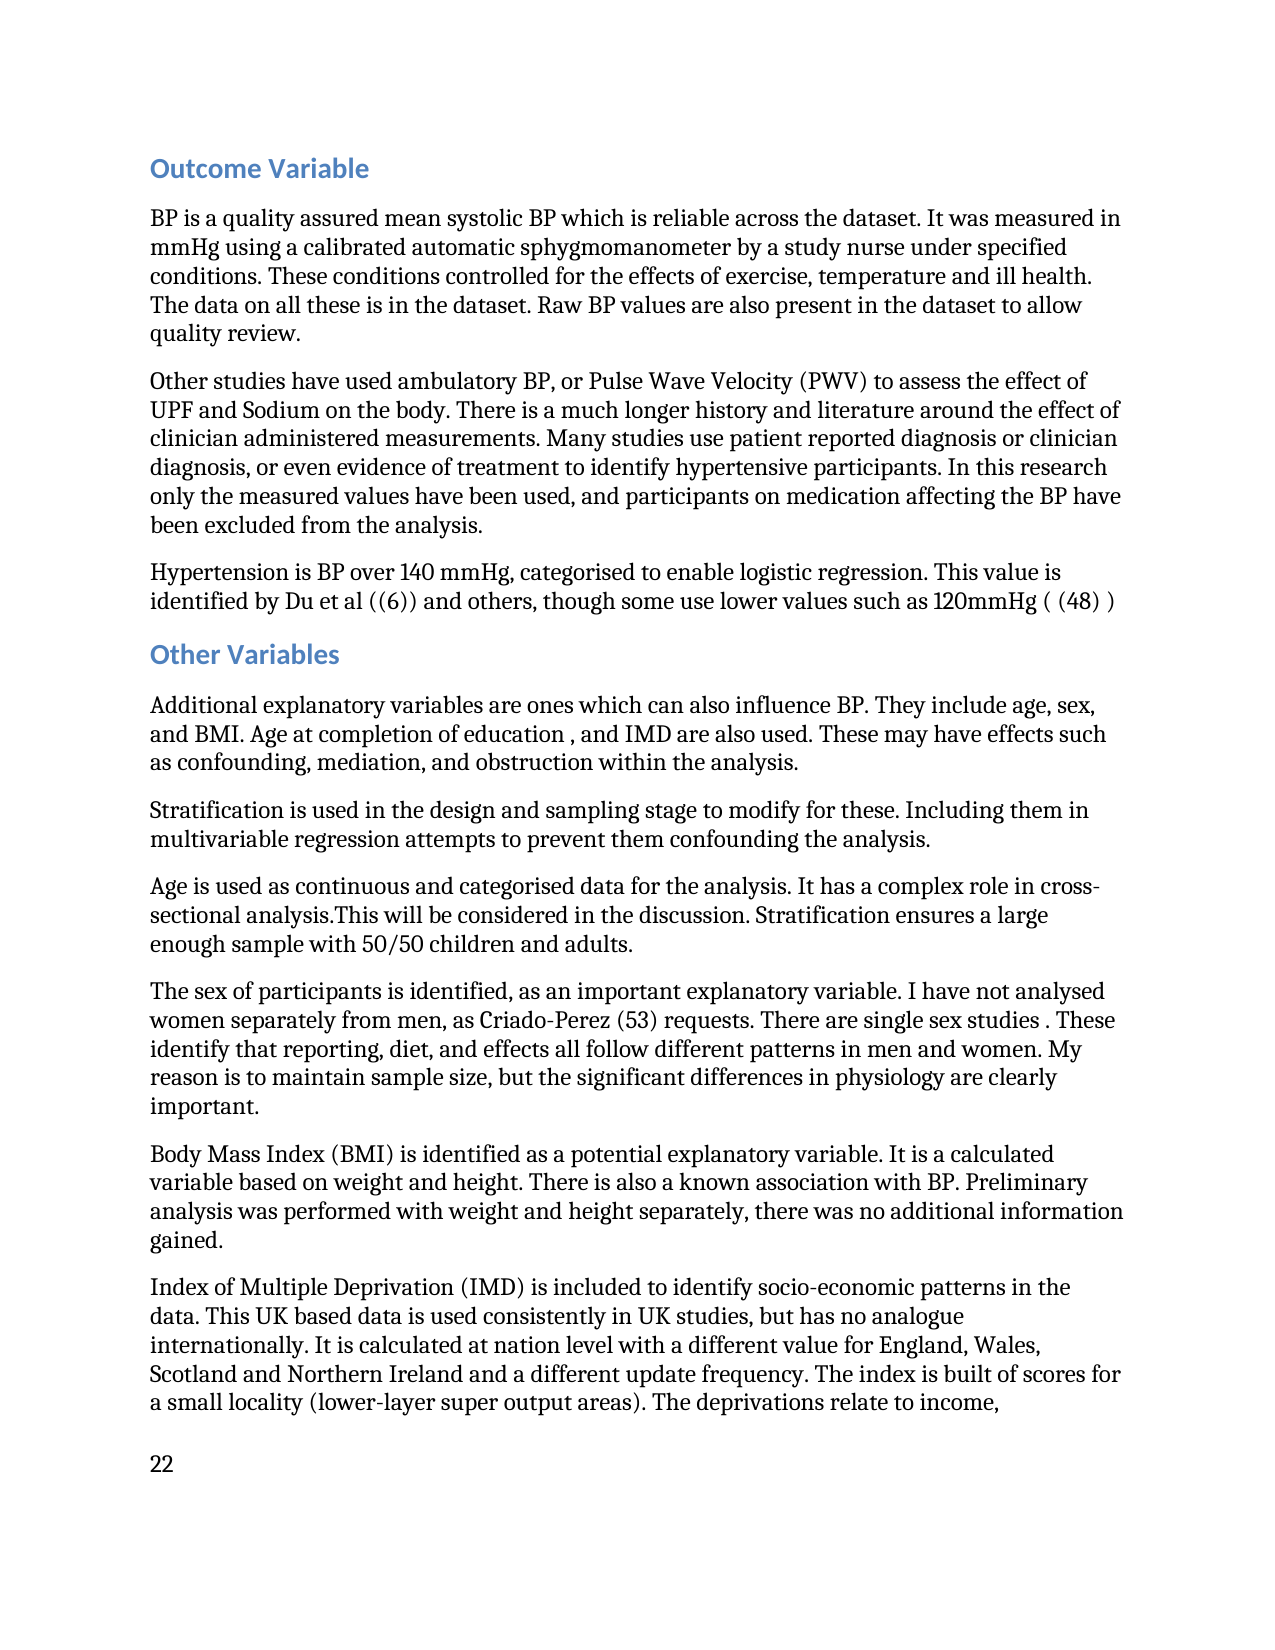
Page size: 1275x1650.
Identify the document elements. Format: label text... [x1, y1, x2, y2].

text Additional explanatory variables are ones which can also influence BP. They include age, sex, and BMI. Age at completion of education , and IMD are also used. These may have effects such as confounding, mediation, and obstruction within the analysis. [150, 691, 1125, 777]
text Stratification is used in the design and sampling stage to modify for these. Including them in multivariable regression attempts to prevent them confounding the analysis. [150, 796, 1125, 853]
text Hypertension is BP over 140 mmHg, categorised to enable logistic regression. This value is identified by Du et al ((6)) and others, though some use lower values such as 120mmHg ( (48) ) [150, 558, 1125, 616]
subtitle Outcome Variable [150, 150, 1125, 186]
text Index of Multiple Deprivation (IMD) is included to identify socio-economic patterns in the data. This UK based data is used consistently in UK studies, but has no analogue internationally. It is calculated at nation level with a different value for England, Wales, Scotland and Northern Ireland and a different update frequency. The index is built of scores for a small locality (lower-layer super output areas). The deprivations relate to income, [150, 1273, 1125, 1417]
text The sex of participants is identified, as an important explanatory variable. I have not analysed women separately from men, as Criado-Perez (53) requests. There are single sex studies . These identify that reporting, diet, and effects all follow different patterns in men and women. My reason is to maintain sample size, but the significant differences in physiology are clearly important. [150, 977, 1125, 1121]
text Age is used as continuous and categorised data for the analysis. It has a complex role in cross-sectional analysis.This will be considered in the discussion. Stratification ensures a large enough sample with 50/50 children and adults. [150, 872, 1125, 958]
text BP is a quality assured mean systolic BP which is reliable across the dataset. It was measured in mmHg using a calibrated automatic sphygmomanometer by a study nurse under specified conditions. These conditions controlled for the effects of exercise, temperature and ill health. The data on all these is in the dataset. Raw BP values are also present in the dataset to allow quality review. [150, 204, 1125, 348]
text Body Mass Index (BMI) is identified as a potential explanatory variable. It is a calculated variable based on weight and height. There is also a known association with BP. Preliminary analysis was performed with weight and height separately, there was no additional information gained. [150, 1139, 1125, 1254]
text Other studies have used ambulatory BP, or Pulse Wave Velocity (PWV) to assess the effect of UPF and Sodium on the body. There is a much longer history and literature around the effect of clinician administered measurements. Many studies use patient reported diagnosis or clinician diagnosis, or even evidence of treatment to identify hypertensive participants. In this research only the measured values have been used, and participants on medication affecting the BP have been excluded from the analysis. [150, 367, 1125, 539]
subtitle Other Variables [150, 636, 1125, 672]
